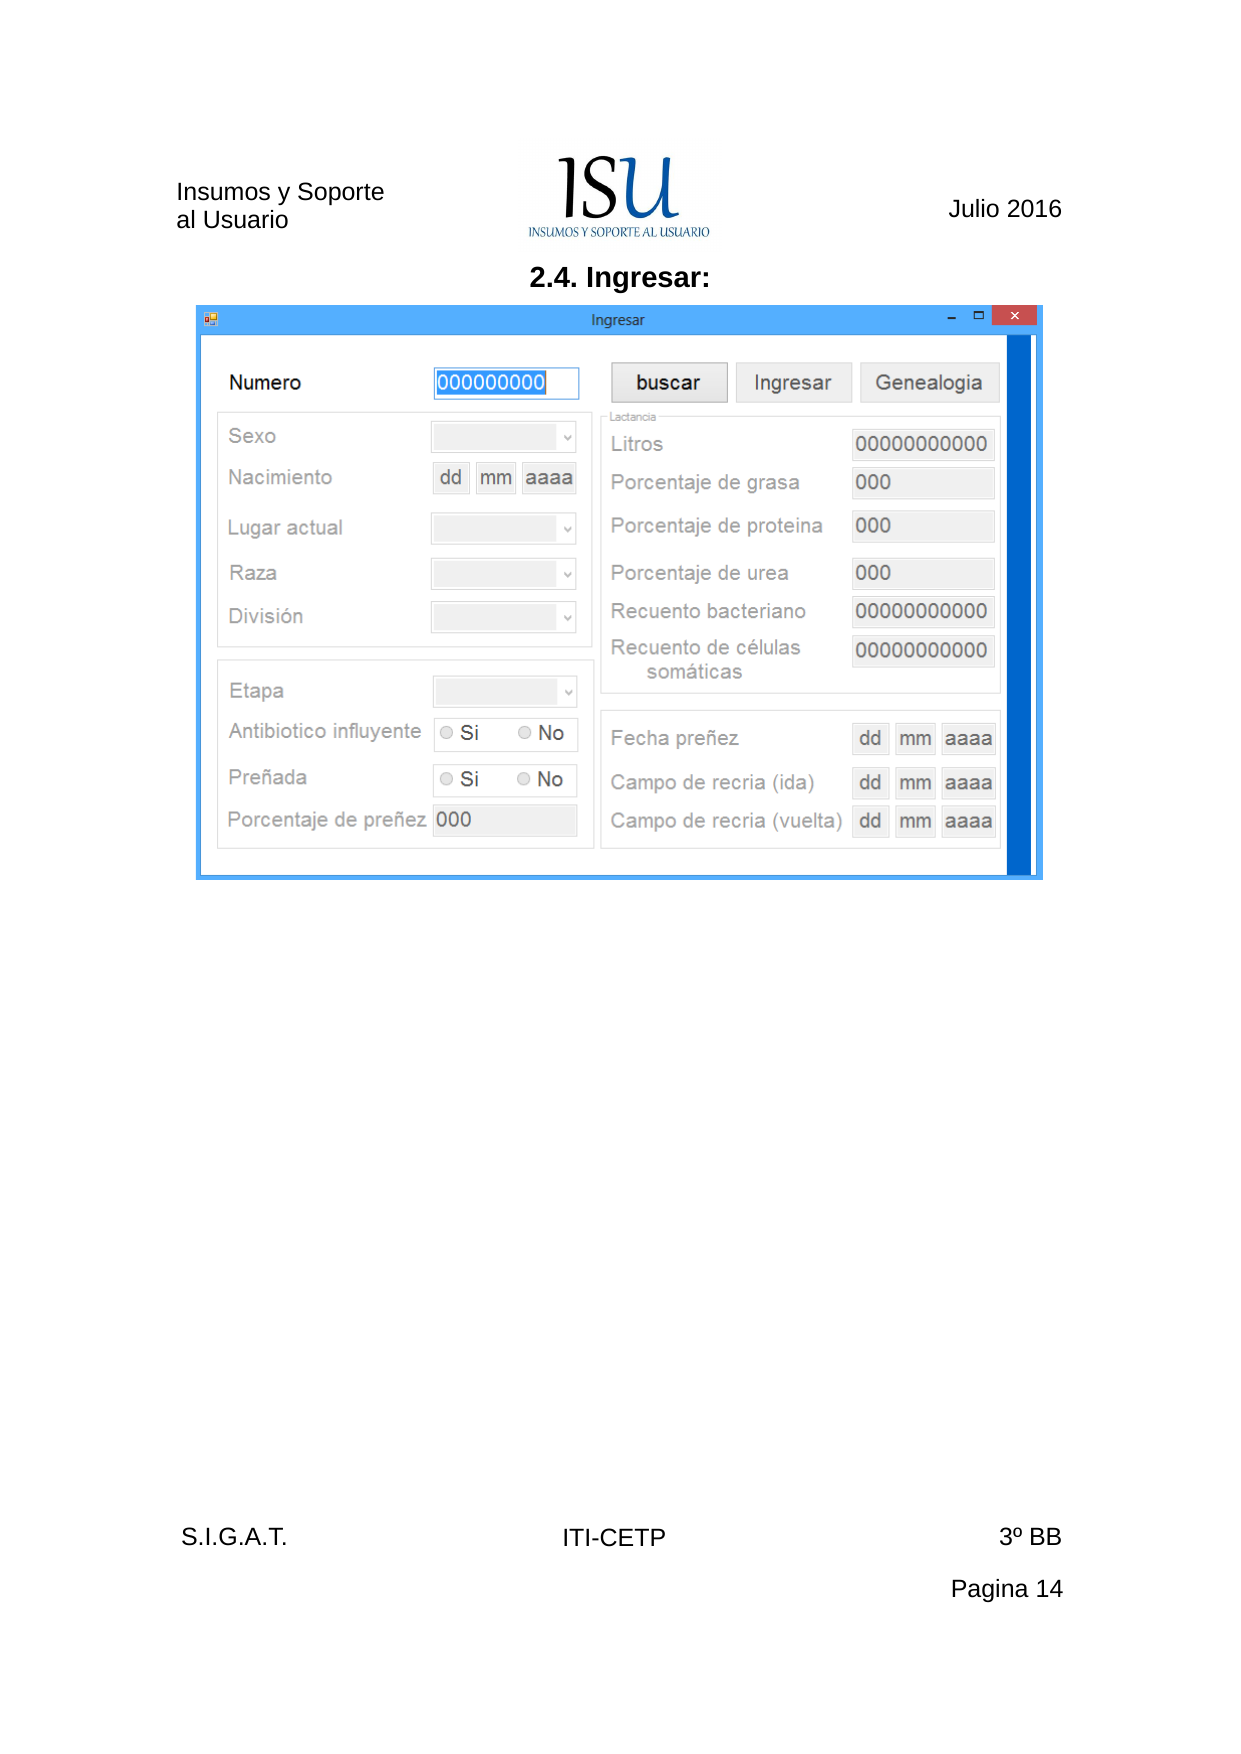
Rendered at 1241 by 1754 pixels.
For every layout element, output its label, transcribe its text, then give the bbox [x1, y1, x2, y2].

text 2.4. Ingresar: [177, 260, 1063, 293]
picture [517, 138, 723, 252]
